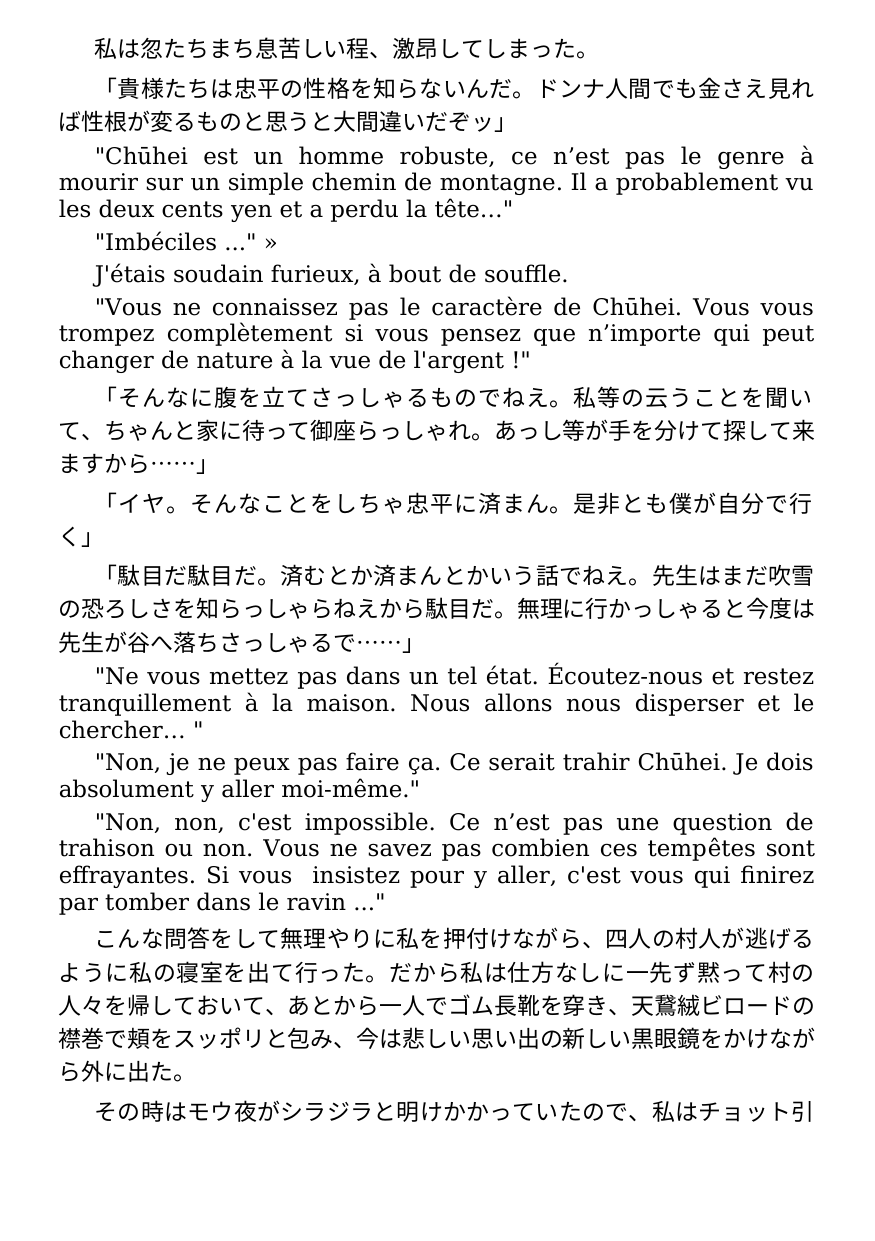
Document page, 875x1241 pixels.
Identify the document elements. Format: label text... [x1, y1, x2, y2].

text 「貴様たちは忠平の性格を知らないんだ。ドンナ人間でも金さえ見れば性根が変るものと思うと大間違いだぞッ」 [58, 70, 815, 137]
text こんな問答をして無理やりに私を押付けながら、四人の村人が逃げるように私の寝室を出て行った。だから私は仕方なしに一先ず黙って村の人々を帰しておいて、あとから一人でゴム長靴を穿き、天鵞絨ビロードの襟巻で頬をスッポリと包み、今は悲しい思い出の新しい黒眼鏡をかけながら外に出た。 [58, 921, 815, 1087]
text "Non, non, c'est impossible. Ce n’est pas une question de trahison ou non. Vous ne savez pas combien ces tempêtes sont effrayantes. Si vous insistez pour y aller, c'est vous qui finirez par tomber dans le ravin ..." [58, 809, 815, 915]
text 「駄目だ駄目だ。済むとか済まんとかいう話でねえ。先生はまだ吹雪の恐ろしさを知らっしゃらねえから駄目だ。無理に行かっしゃると今度は先生が谷へ落ちさっしゃるで……」 [58, 558, 815, 658]
text "Ne vous mettez pas dans un tel état. Écoutez-nous et restez tranquillement à la maison. Nous allons nous disperser et le chercher… " [58, 663, 815, 743]
text "Vous ne connaissez pas le caractère de Chūhei. Vous vous trompez complètement si vous pensez que n’importe qui peut changer de nature à la vue de l'argent !" [58, 294, 815, 374]
text 「そんなに腹を立てさっしゃるものでねえ。私等の云うことを聞いて、ちゃんと家に待って御座らっしゃれ。あっし等が手を分けて探して来ますから……」 [58, 380, 815, 479]
text 私は忽たちまち息苦しい程、激昂してしまった。 [58, 31, 815, 64]
text J'étais soudain furieux, à bout de souffle. [58, 261, 815, 288]
text その時はモウ夜がシラジラと明けかかっていたので、私はチョット引 [58, 1093, 815, 1127]
text "Chūhei est un homme robuste, ce n’est pas le genre à mourir sur un simple chemin de montagne. Il a probablement vu les deux cents yen et a perdu la tête…" [58, 143, 815, 223]
text "Non, je ne peux pas faire ça. Ce serait trahir Chūhei. Je dois absolument y aller moi-même." [58, 749, 815, 803]
text "Imbéciles ..." » [58, 229, 815, 255]
text 「イヤ。そんなことをしちゃ忠平に済まん。是非とも僕が自分で行く」 [58, 486, 815, 552]
